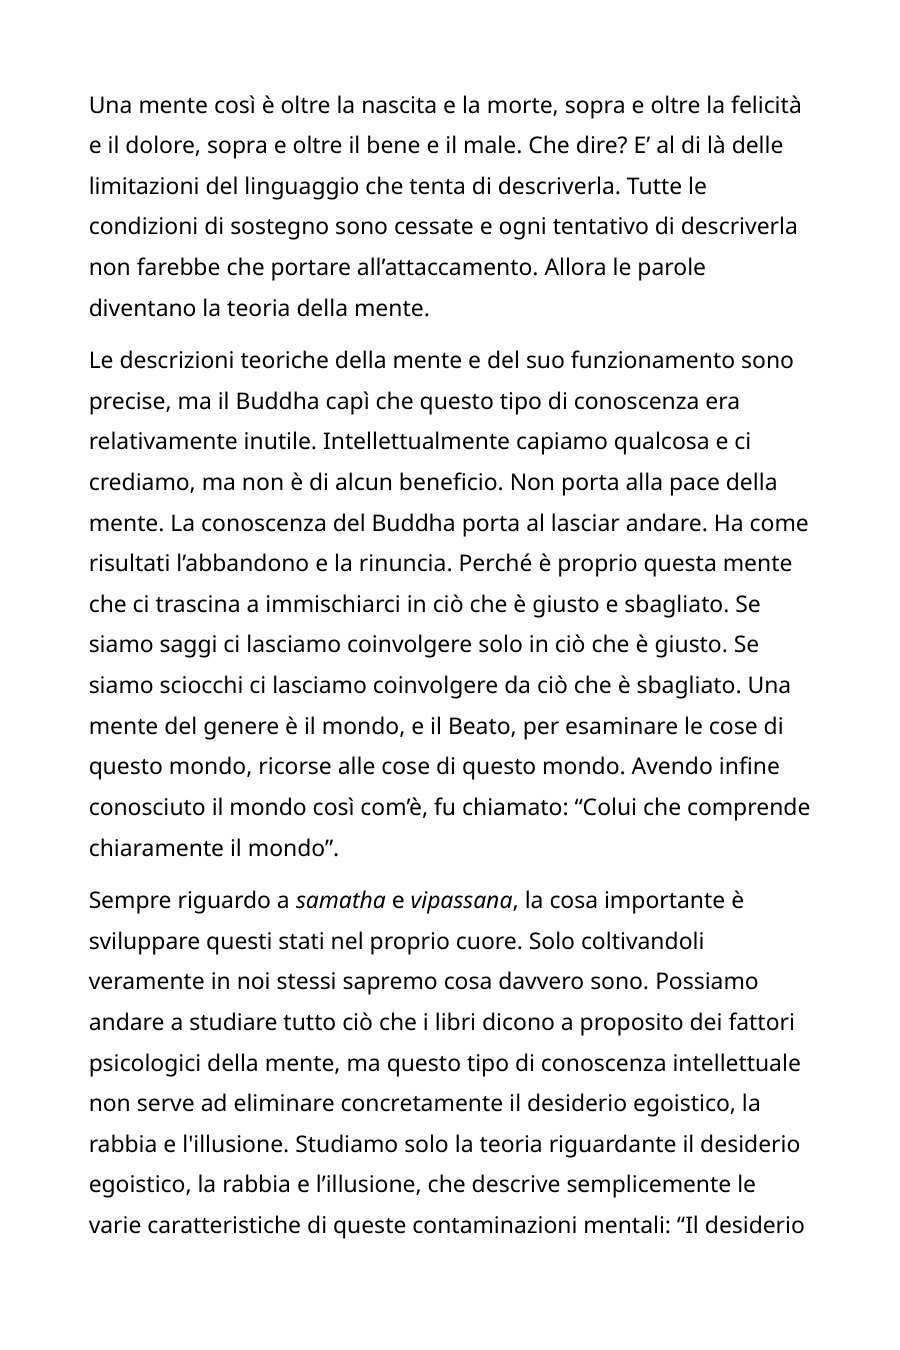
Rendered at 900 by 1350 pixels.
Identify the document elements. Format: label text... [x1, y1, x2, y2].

text Le descrizioni teoriche della mente e del suo funzionamento sono precise, ma il Buddha capì che questo tipo di conoscenza era relativamente inutile. Intellettualmente capiamo qualcosa e ci crediamo, ma non è di alcun beneficio. Non porta alla pace della mente. La conoscenza del Buddha porta al lasciar andare. Ha come risultati l’abbandono e la rinuncia. Perché è proprio questa mente che ci trascina a immischiarci in ciò che è giusto e sbagliato. Se siamo saggi ci lasciamo coinvolgere solo in ciò che è giusto. Se siamo sciocchi ci lasciamo coinvolgere da ciò che è sbagliato. Una mente del genere è il mondo, e il Beato, per esaminare le cose di questo mondo, ricorse alle cose di questo mondo. Avendo infine conosciuto il mondo così com’è, fu chiamato: “Colui che comprende chiaramente il mondo”. [88, 344, 811, 863]
text Una mente così è oltre la nascita e la morte, sopra e oltre la felicità e il dolore, sopra e oltre il bene e il male. Che dire? E’ al di là delle limitazioni del linguaggio che tenta di descriverla. Tutte le condizioni di sostegno sono cessate e ogni tentativo di descriverla non farebbe che portare all’attaccamento. Allora le parole diventano la teoria della mente. [88, 88, 811, 323]
text Sempre riguardo a samatha e vipassana, la cosa importante è sviluppare questi stati nel proprio cuore. Solo coltivandoli veramente in noi stessi sapremo cosa davvero sono. Possiamo andare a studiare tutto ciò che i libri dicono a proposito dei fattori psicologici della mente, ma questo tipo di conoscenza intellettuale non serve ad eliminare concretamente il desiderio egoistico, la rabbia e l'illusione. Studiamo solo la teoria riguardante il desiderio egoistico, la rabbia e l’illusione, che descrive semplicemente le varie caratteristiche di queste contaminazioni mentali: “Il desiderio [88, 884, 811, 1240]
